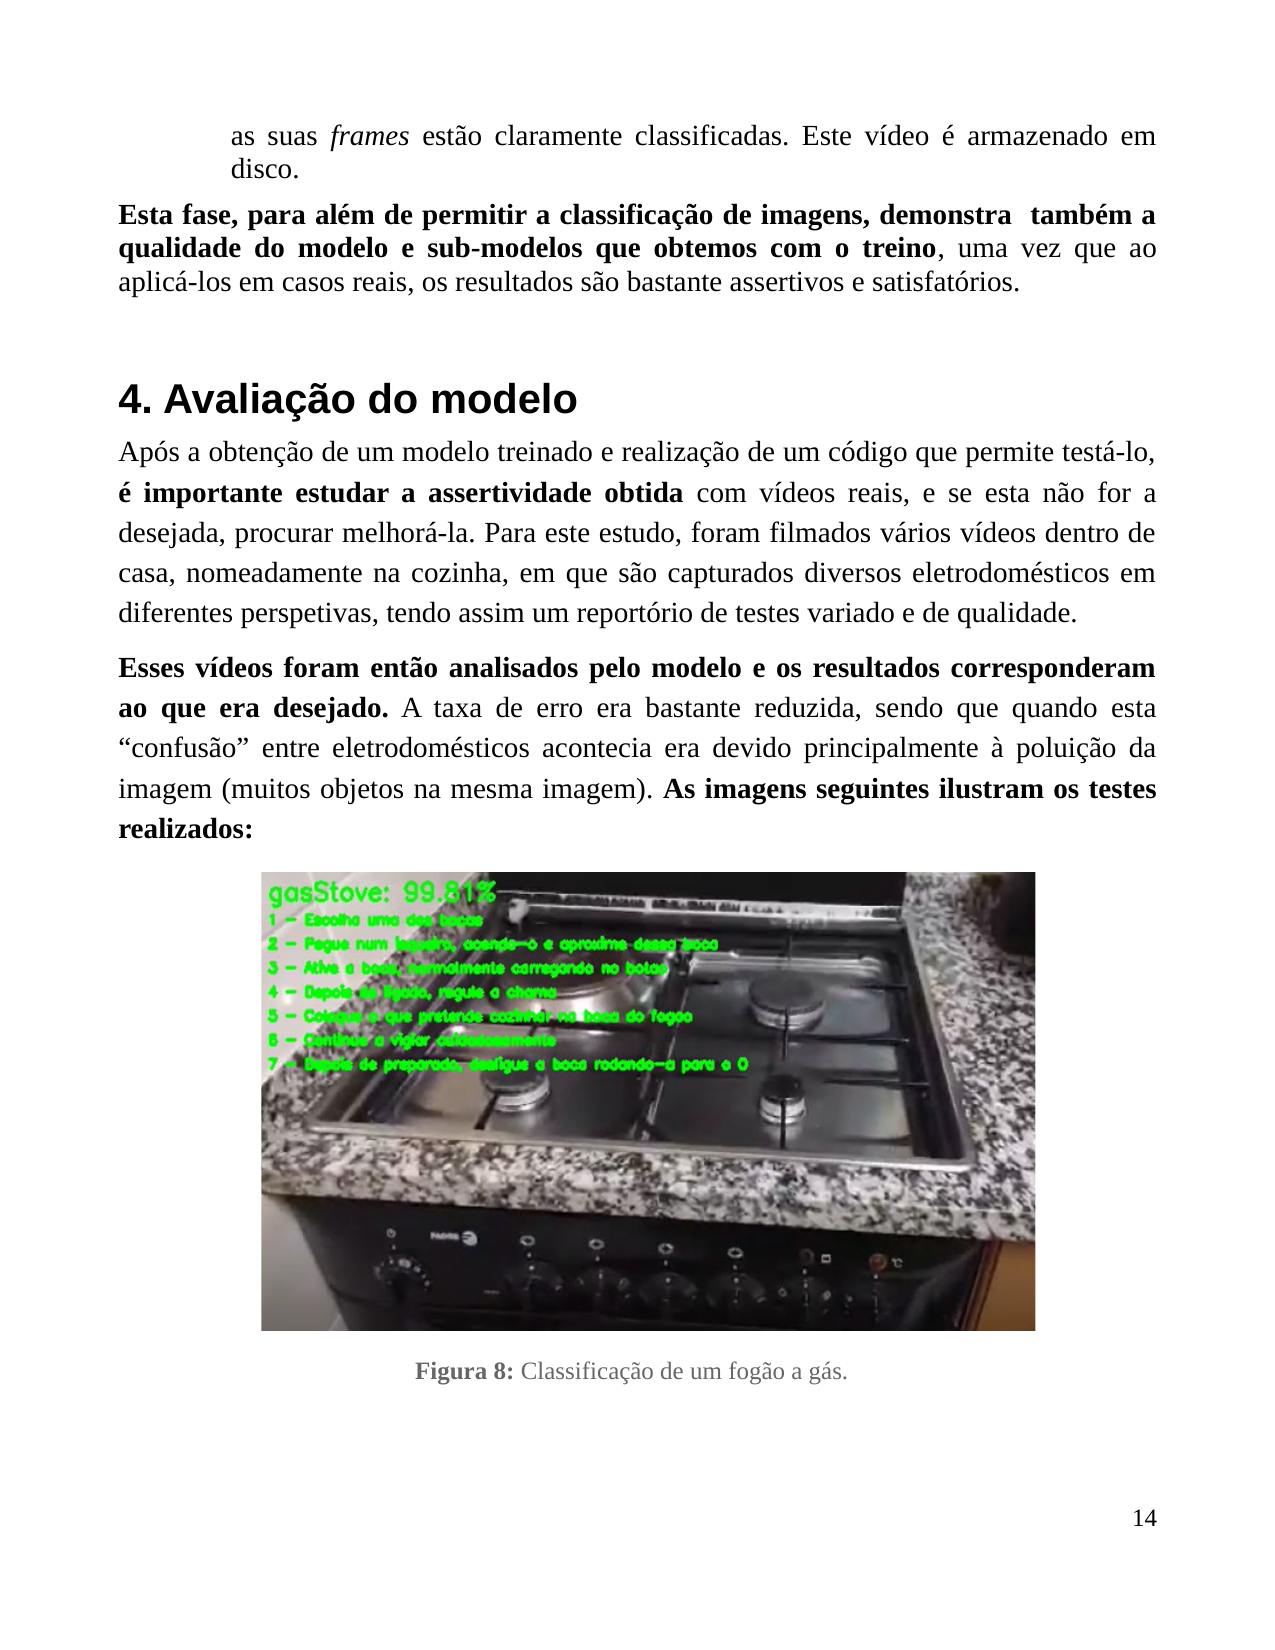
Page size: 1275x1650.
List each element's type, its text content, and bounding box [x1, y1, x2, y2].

picture [261, 872, 1036, 1331]
list as suas frames estão claramente classificadas. Este vídeo é armazenado em disco. [193, 118, 1157, 185]
subtitle 4. Avaliação do modelo [118, 374, 1157, 422]
text Esta fase, para além de permitir a classificação de imagens, demonstra também a qualidade do modelo e sub-modelos que obtemos com o treino, uma vez que ao aplicá-los em casos reais, os resultados são bastante assertivos e satisfatórios. [118, 197, 1157, 298]
text Após a obtenção de um modelo treinado e realização de um código que permite testá-lo, é importante estudar a assertividade obtida com vídeos reais, e se esta não for a desejada, procurar melhorá-la. Para este estudo, foram filmados vários vídeos dentro de casa, nomeadamente na cozinha, em que são capturados diversos eletrodomésticos em diferentes perspetivas, tendo assim um reportório de testes variado e de qualidade. [118, 434, 1157, 629]
text Esses vídeos foram então analisados pelo modelo e os resultados corresponderam ao que era desejado. A taxa de erro era bastante reduzida, sendo que quando esta “confusão” entre eletrodomésticos acontecia era devido principalmente à poluição da imagem (muitos objetos na mesma imagem). As imagens seguintes ilustram os testes realizados: [118, 650, 1157, 844]
